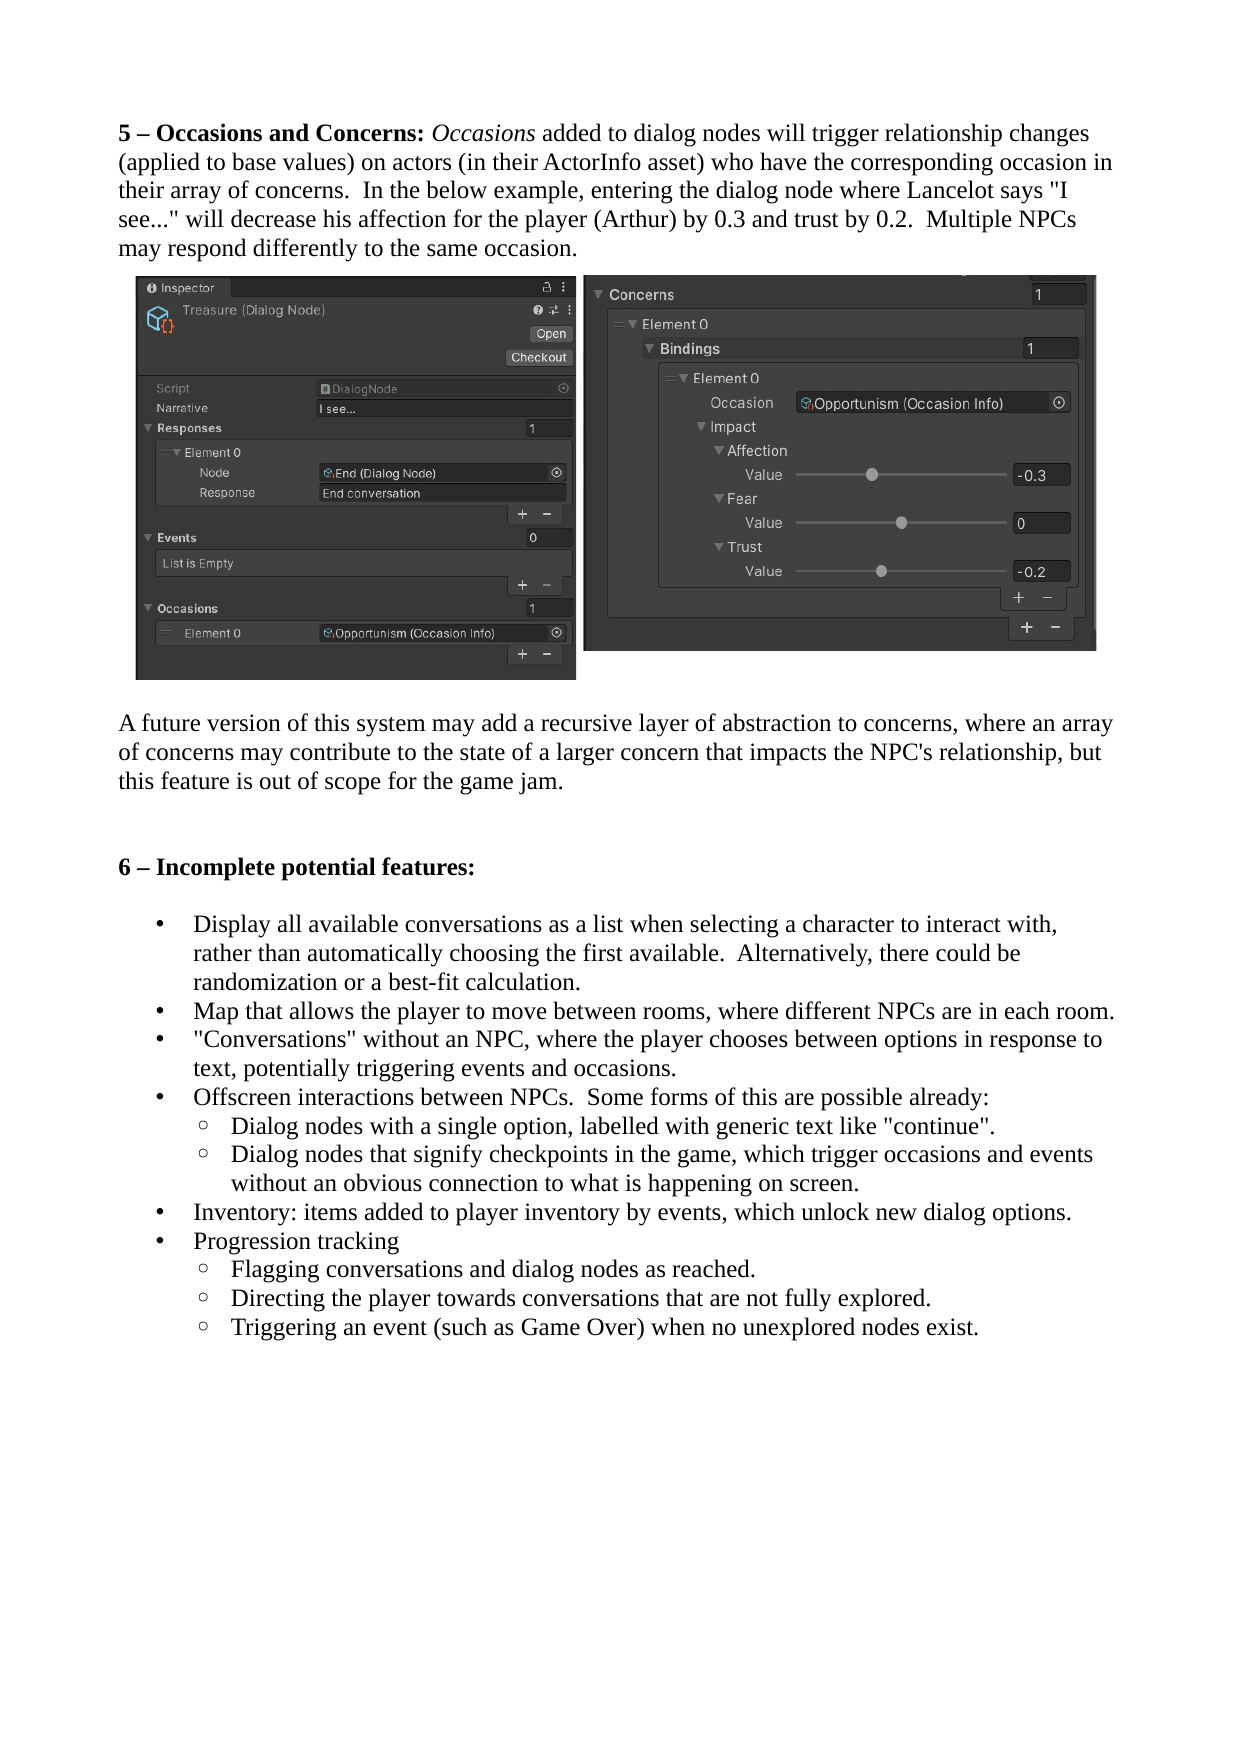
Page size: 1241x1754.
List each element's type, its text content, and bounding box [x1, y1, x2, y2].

list Triggering an event (such as Game Over) when no unexplored nodes exist. [193, 1312, 1122, 1341]
text 6 – Incomplete potential features: [118, 852, 1122, 881]
list Dialog nodes that signify checkpoints in the game, which trigger occasions and events without an obvious connection to what is happening on screen. [193, 1139, 1122, 1197]
picture [583, 275, 1097, 651]
list Flagging conversations and dialog nodes as reached. [193, 1254, 1122, 1283]
list Display all available conversations as a list when selecting a character to interact with, rather than automatically choosing the first available. Alternatively, there could be randomization or a best-fit calculation. [156, 909, 1122, 996]
text A future version of this system may add a recursive layer of abstraction to concerns, where an array of concerns may contribute to the state of a larger concern that impacts the NPC's relationship, but this feature is out of scope for the game jam. [118, 708, 1122, 794]
picture [135, 276, 577, 680]
list Directing the player towards conversations that are not fully explored. [193, 1283, 1122, 1312]
list Offscreen interactions between NPCs. Some forms of this are possible already: [156, 1082, 1122, 1111]
text 5 – Occasions and Concerns: Occasions added to dialog nodes will trigger relationship changes (applied to base values) on actors (in their ActorInfo asset) who have the corresponding occasion in their array of concerns. In the below example, entering the dialog node where Lancelot says "I see..." will decrease his affection for the player (Arthur) by 0.3 and trust by 0.2. Multiple NPCs may respond differently to the same occasion. [118, 118, 1122, 262]
list Inventory: items added to player inventory by events, which unlock new dialog options. [156, 1197, 1122, 1226]
list Progression tracking [156, 1226, 1122, 1254]
list "Conversations" without an NPC, where the player chooses between options in response to text, potentially triggering events and occasions. [156, 1024, 1122, 1082]
list Map that allows the player to move between rooms, where different NPCs are in each room. [156, 996, 1122, 1024]
list Dialog nodes with a single option, labelled with generic text like "continue". [193, 1111, 1122, 1139]
